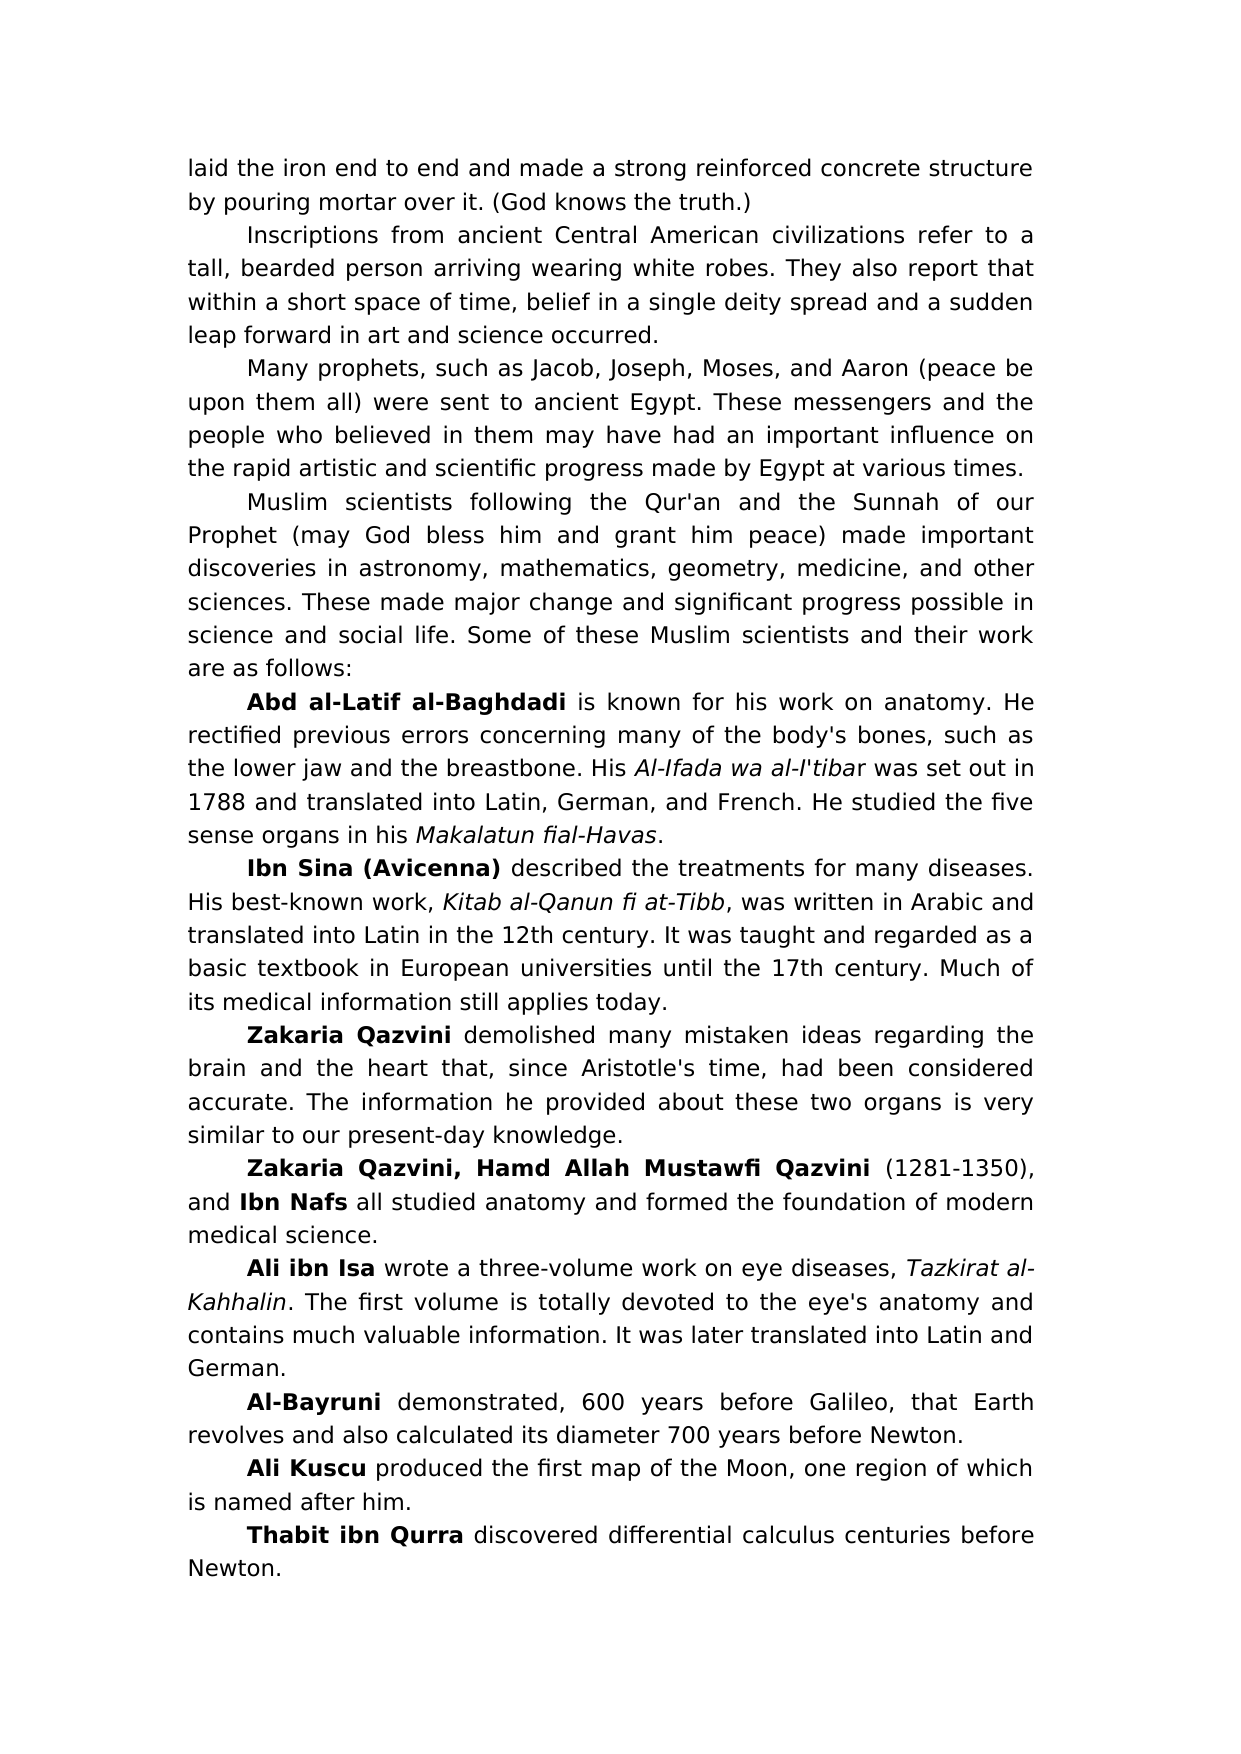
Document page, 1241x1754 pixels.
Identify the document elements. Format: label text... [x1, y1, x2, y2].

text Inscriptions from ancient Central American civilizations refer to a tall, bearded person arriving wearing white robes. They also report that within a short space of time, belief in a single deity spread and a sudden leap forward in art and science occurred. [187, 217, 1035, 350]
text Ibn Sina (Avicenna) described the treatments for many diseases. His best-known work, Kitab al-Qanun fi at-Tibb, was written in Arabic and translated into Latin in the 12th century. It was taught and regarded as a basic textbook in European universities until the 17th century. Much of its medical information still applies today. [187, 850, 1035, 1017]
text Abd al-Latif al-Baghdadi is known for his work on anatomy. He rectified previous errors concerning many of the body's bones, such as the lower jaw and the breastbone. His Al-Ifada wa al-I'tibar was set out in 1788 and translated into Latin, German, and French. He studied the five sense organs in his Makalatun fial-Havas. [187, 683, 1035, 850]
text Ali ibn Isa wrote a three-volume work on eye diseases, Tazkirat al-Kahhalin. The first volume is totally devoted to the eye's anatomy and contains much valuable information. It was later translated into Latin and German. [187, 1250, 1035, 1383]
text Al-Bayruni demonstrated, 600 years before Galileo, that Earth revolves and also calculated its diameter 700 years before Newton. [187, 1383, 1035, 1450]
text laid the iron end to end and made a strong reinforced concrete structure by pouring mortar over it. (God knows the truth.) [187, 150, 1035, 217]
text Muslim scientists following the Qur'an and the Sunnah of our Prophet (may God bless him and grant him peace) made important discoveries in astronomy, mathematics, geometry, medicine, and other sciences. These made major change and significant progress possible in science and social life. Some of these Muslim scientists and their work are as follows: [187, 483, 1035, 683]
text Ali Kuscu produced the first map of the Moon, one region of which is named after him. [187, 1450, 1035, 1517]
text Zakaria Qazvini, Hamd Allah Mustawfi Qazvini (1281-1350), and Ibn Nafs all studied anatomy and formed the foundation of modern medical science. [187, 1150, 1035, 1250]
text Zakaria Qazvini demolished many mistaken ideas regarding the brain and the heart that, since Aristotle's time, had been considered accurate. The information he provided about these two organs is very similar to our present-day knowledge. [187, 1017, 1035, 1150]
text Many prophets, such as Jacob, Joseph, Moses, and Aaron (peace be upon them all) were sent to ancient Egypt. These messengers and the people who believed in them may have had an important influence on the rapid artistic and scientific progress made by Egypt at various times. [187, 350, 1035, 483]
text Thabit ibn Qurra discovered differential calculus centuries before Newton. [187, 1517, 1035, 1583]
